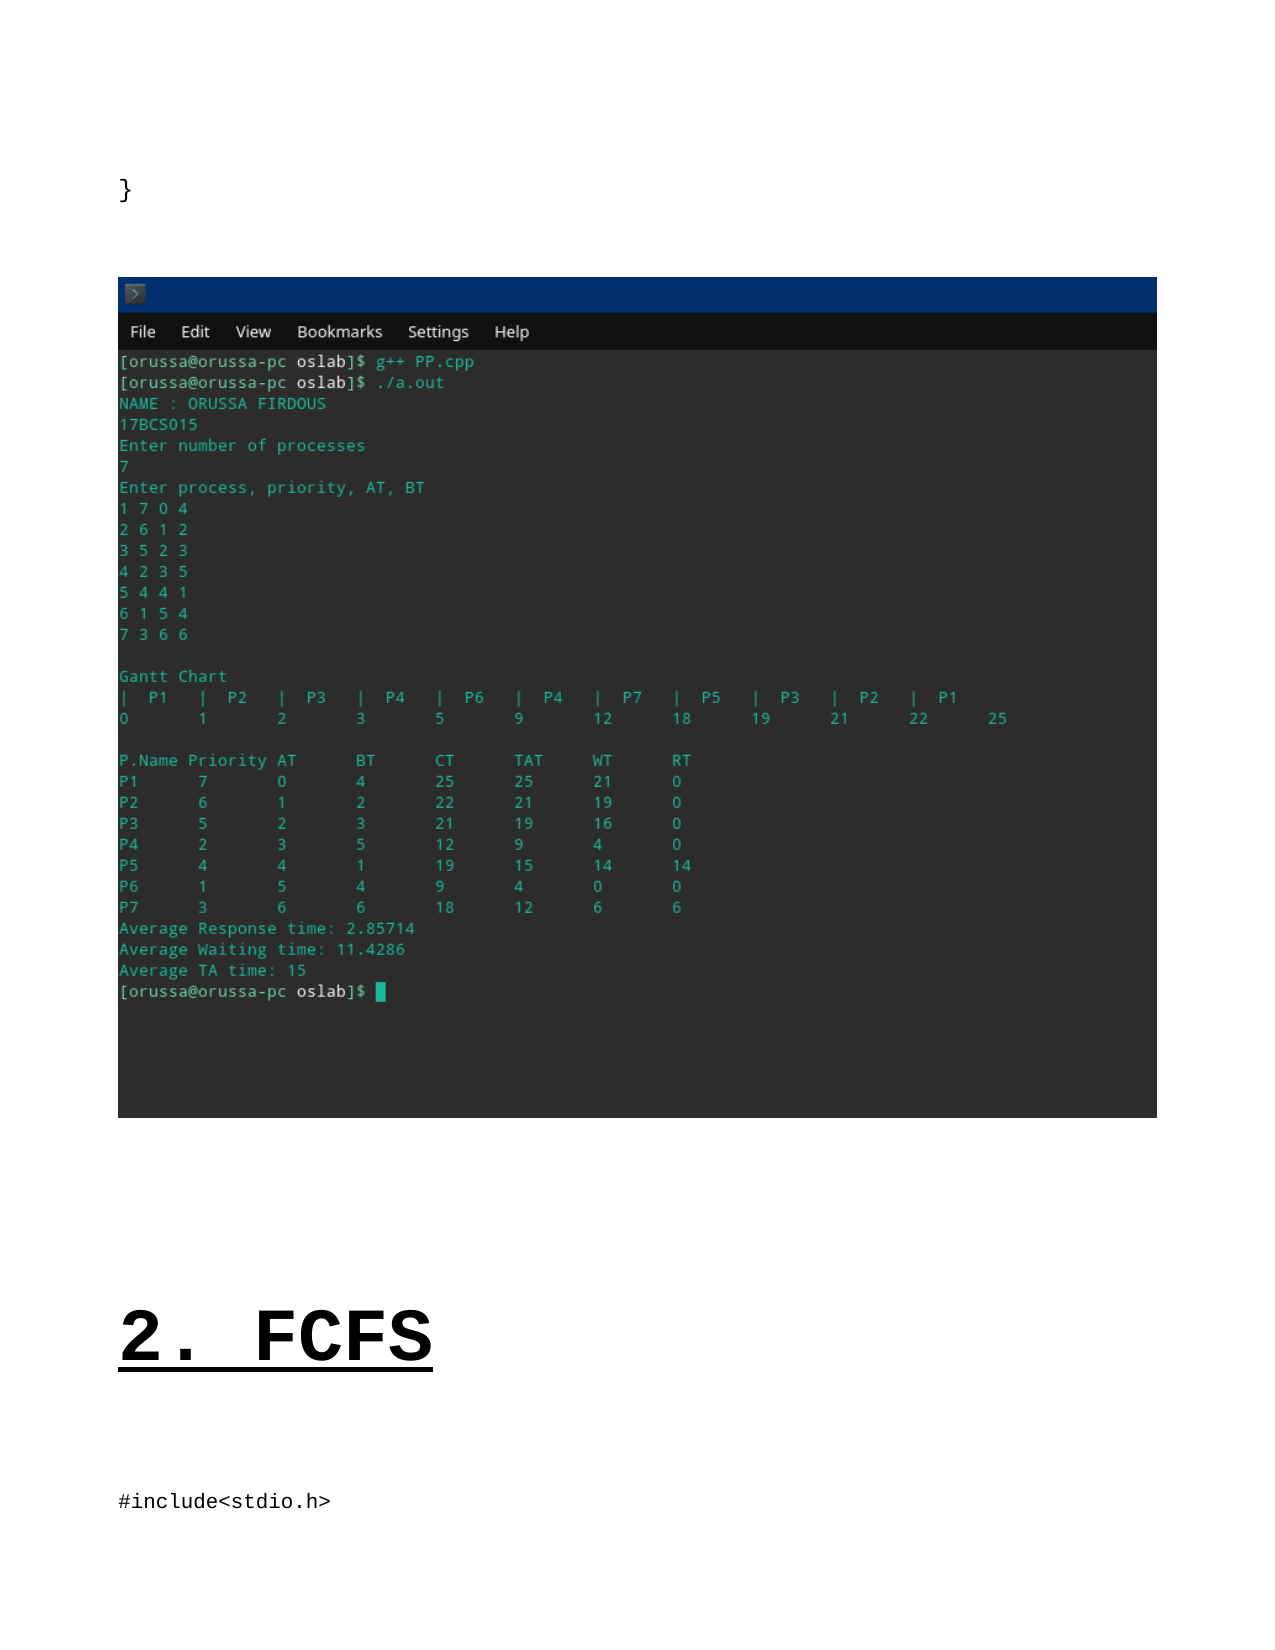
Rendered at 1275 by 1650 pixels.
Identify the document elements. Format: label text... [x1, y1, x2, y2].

text 2. FCFS [118, 1298, 1157, 1383]
text } [118, 176, 1157, 205]
text #include<stdio.h> [118, 1491, 1157, 1515]
picture [118, 277, 1157, 1118]
